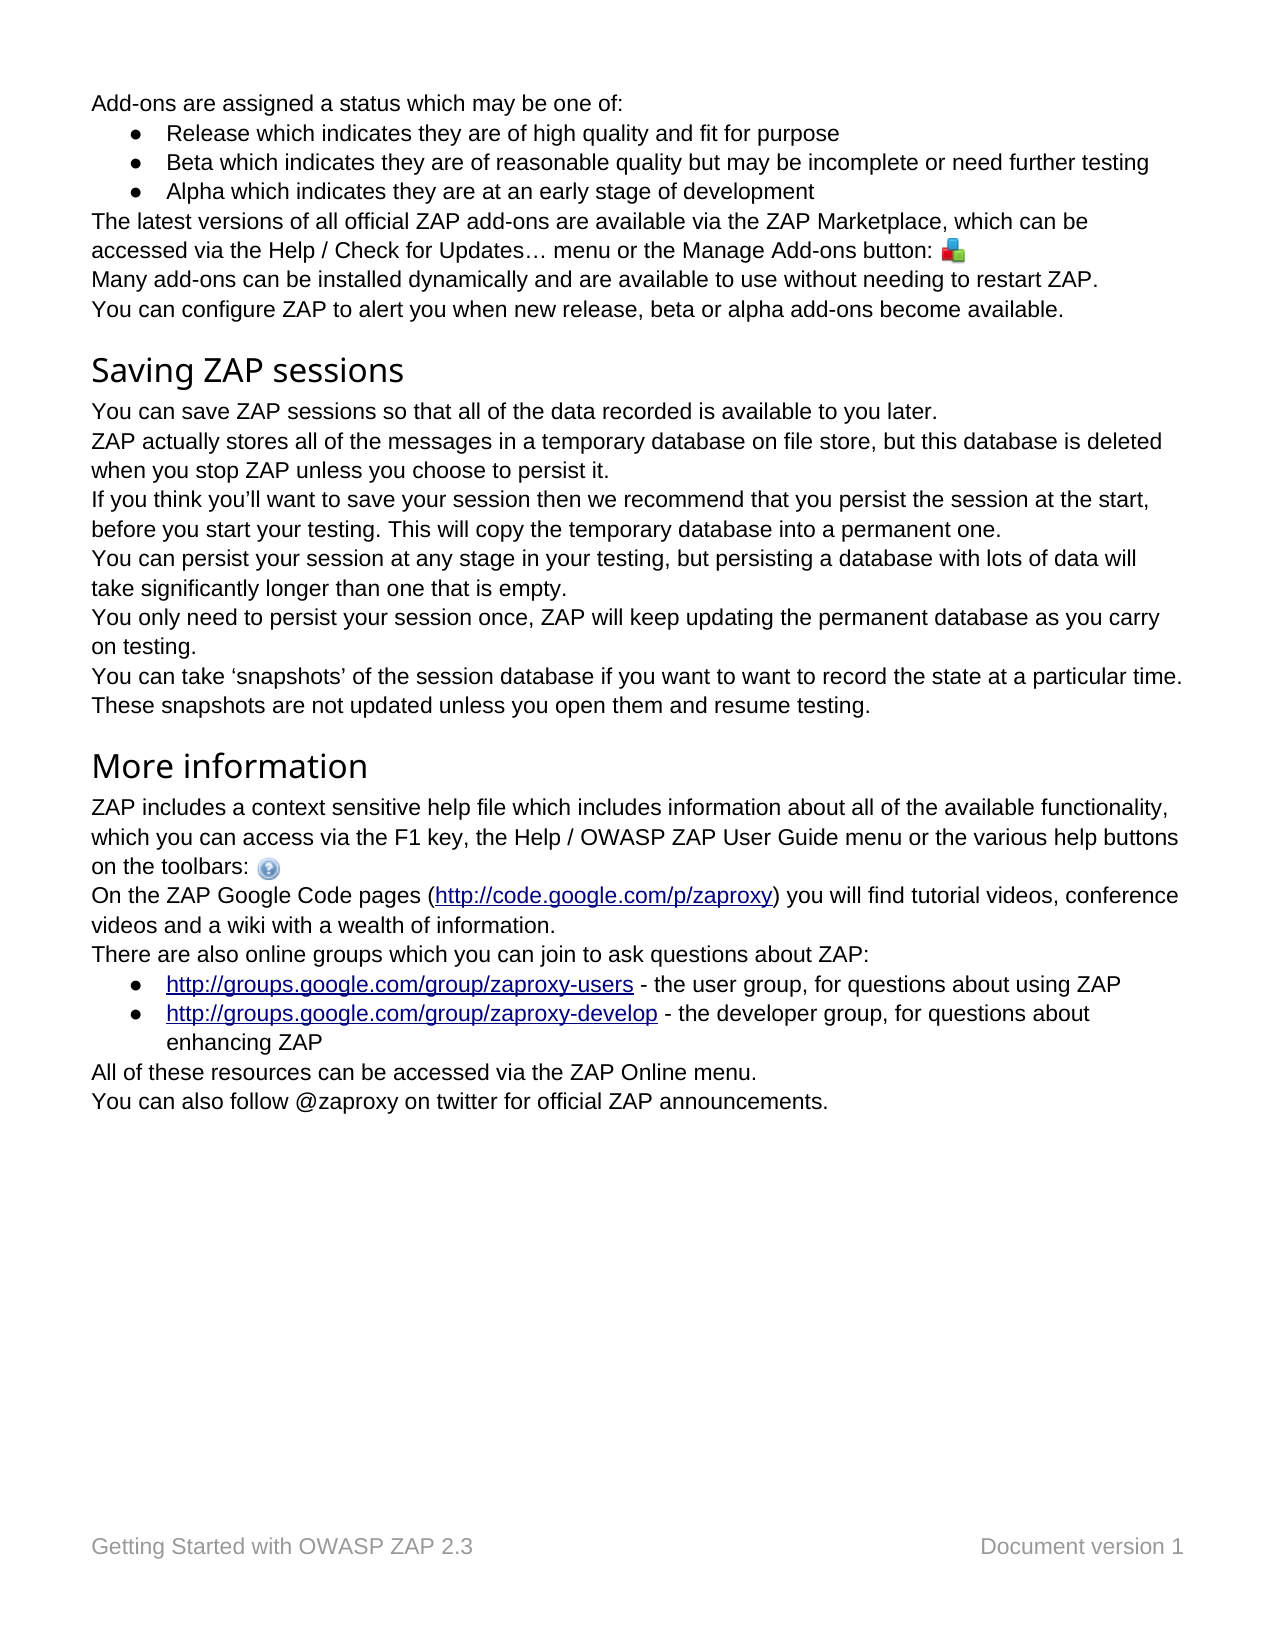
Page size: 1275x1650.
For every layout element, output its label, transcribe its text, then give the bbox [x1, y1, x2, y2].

list Alpha which indicates they are at an early stage of development [128, 179, 1184, 205]
text ZAP includes a context sensitive help file which includes information about all of the available functionality, which you can access via the F1 key, the Help / OWASP ZAP User Guide menu or the various help buttons on the toolbars: [91, 795, 1184, 879]
text All of these resources can be accessed via the ZAP Online menu. [91, 1059, 1184, 1085]
text You can persist your session at any stage in your testing, but persisting a database with lots of data will take significantly longer than one that is empty. [91, 546, 1184, 601]
subtitle Saving ZAP sessions [91, 347, 1184, 392]
text You only need to persist your session once, ZAP will keep updating the permanent database as you carry on testing. [91, 604, 1184, 659]
text On the ZAP Google Code pages (http://code.google.com/p/zaproxy) you will find tutorial videos, conference videos and a wiki with a wealth of information. [91, 883, 1184, 938]
list http://groups.google.com/group/zaproxy-users - the user group, for questions about using ZAP [128, 971, 1184, 997]
text If you think you’ll want to save your session then we recommend that you persist the session at the start, before you start your testing. This will copy the temporary database into a permanent one. [91, 487, 1184, 542]
subtitle More information [91, 743, 1184, 788]
list http://groups.google.com/group/zaproxy-develop - the developer group, for questions about enhancing ZAP [128, 1001, 1184, 1056]
list Release which indicates they are of high quality and fit for purpose [128, 120, 1184, 146]
text Add-ons are assigned a status which may be one of: [91, 91, 1184, 117]
picture [941, 238, 967, 264]
picture [256, 856, 282, 882]
text You can also follow @zaproxy on twitter for official ZAP announcements. [91, 1089, 1184, 1114]
list Beta which indicates they are of reasonable quality but may be incomplete or need further testing [128, 150, 1184, 175]
text ZAP actually stores all of the messages in a temporary database on file store, but this database is deleted when you stop ZAP unless you choose to persist it. [91, 428, 1184, 483]
text Many add-ons can be installed dynamically and are available to use without needing to restart ZAP. [91, 267, 1184, 293]
text You can take ‘snapshots’ of the session database if you want to want to record the state at a particular time. These snapshots are not updated unless you open them and resume testing. [91, 663, 1184, 718]
text There are also online groups which you can join to ask questions about ZAP: [91, 942, 1184, 968]
text The latest versions of all official ZAP add-ons are available via the ZAP Marketplace, which can be accessed via the Help / Check for Updates… menu or the Manage Add-ons button: [91, 208, 1184, 263]
text You can save ZAP sessions so that all of the data recorded is available to you later. [91, 399, 1184, 424]
text You can configure ZAP to alert you when new release, beta or alpha add-ons become available. [91, 297, 1184, 322]
